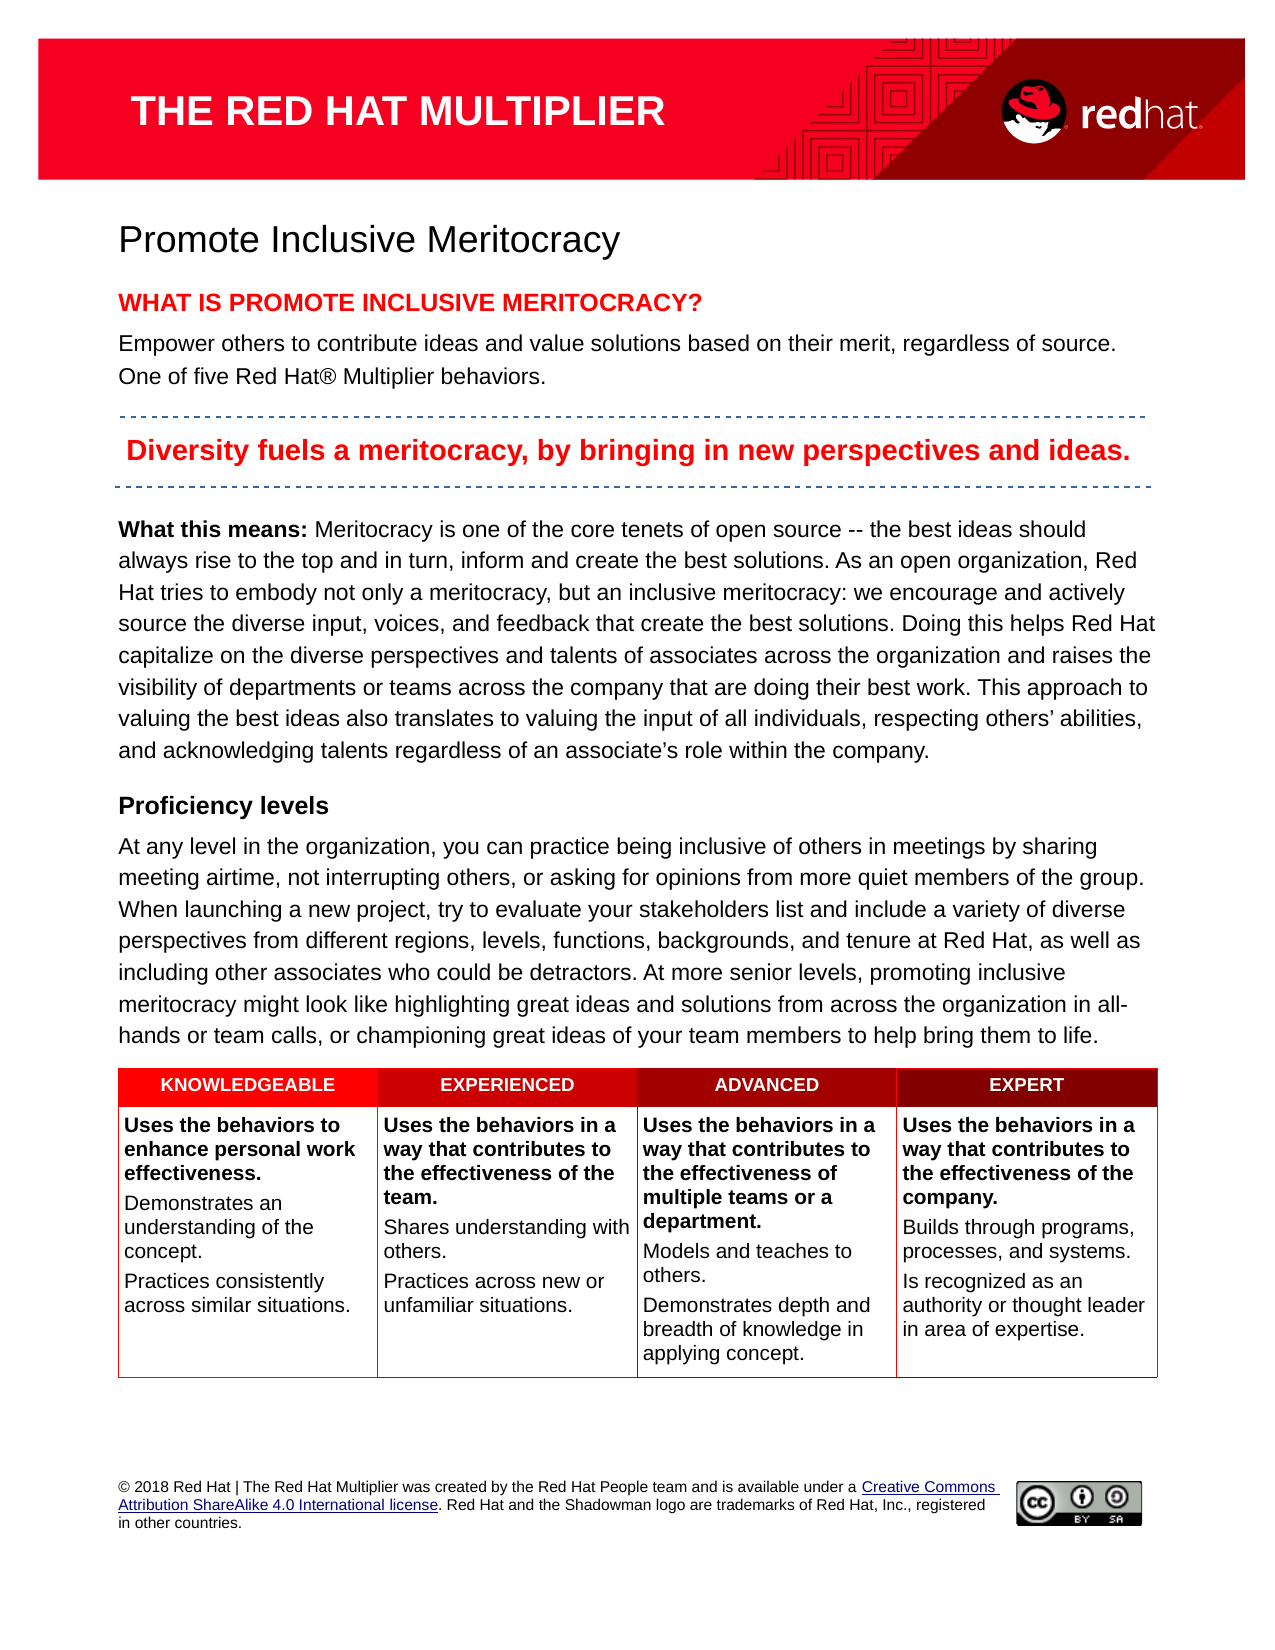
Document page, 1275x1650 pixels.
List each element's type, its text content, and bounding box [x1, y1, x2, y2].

table_cell Uses the behaviors in a way that contributes to the effectiveness of the team. Shares understanding with others. Practices across new or unfamiliar situations. [378, 1108, 637, 1377]
picture [1016, 1481, 1143, 1526]
table_header EXPERT [897, 1069, 1157, 1107]
text Empower others to contribute ideas and value solutions based on their merit, regardless of source. One of five Red Hat® Multiplier behaviors. [118, 330, 1157, 389]
title Promote Inclusive Meritocracy [118, 218, 1157, 261]
table_header KNOWLEDGEABLE [119, 1069, 377, 1107]
text Diversity fuels a meritocracy, by bringing in new perspectives and ideas. [118, 433, 1142, 466]
text What this means: Meritocracy is one of the core tenets of open source -- the best ideas should always rise to the top and in turn, inform and create the best solutions. As an open organization, Red Hat tries to embody not only a meritocracy, but an inclusive meritocracy: we encourage and actively source the diverse input, voices, and feedback that create the best solutions. Doing this helps Red Hat capitalize on the diverse perspectives and talents of associates across the organization and raises the visibility of departments or teams across the company that are doing their best work. This approach to valuing the best ideas also translates to valuing the input of all individuals, respecting others’ abilities, and acknowledging talents regardless of an associate’s role within the company. [118, 516, 1157, 763]
text What is promote inclusive meritocracy? [118, 288, 1157, 317]
text At any level in the organization, you can practice being inclusive of others in meetings by sharing meeting airtime, not interrupting others, or asking for opinions from more quiet members of the group. When launching a new project, try to evaluate your stakeholders list and include a variety of diverse perspectives from different regions, levels, functions, backgrounds, and tenure at Red Hat, as well as including other associates who could be detractors. At more senior levels, promoting inclusive meritocracy might look like highlighting great ideas and solutions from across the organization in all-hands or team calls, or championing great ideas of your team members to help bring them to life. [118, 833, 1157, 1048]
table_cell Uses the behaviors in a way that contributes to the effectiveness of the company. Builds through programs, processes, and systems. Is recognized as an authority or thought leader in area of expertise. [897, 1108, 1157, 1377]
table_cell Uses the behaviors in a way that contributes to the effectiveness of multiple teams or a department. Models and teaches to others. Demonstrates depth and breadth of knowledge in applying concept. [638, 1108, 896, 1377]
table_cell Uses the behaviors to enhance personal work effectiveness. Demonstrates an understanding of the concept. Practices consistently across similar situations. [119, 1108, 377, 1377]
table_header ADVANCED [638, 1069, 896, 1107]
picture [0, 0, 1275, 218]
table_header EXPERIENCED [378, 1069, 637, 1107]
text Proficiency levels [118, 791, 1157, 819]
